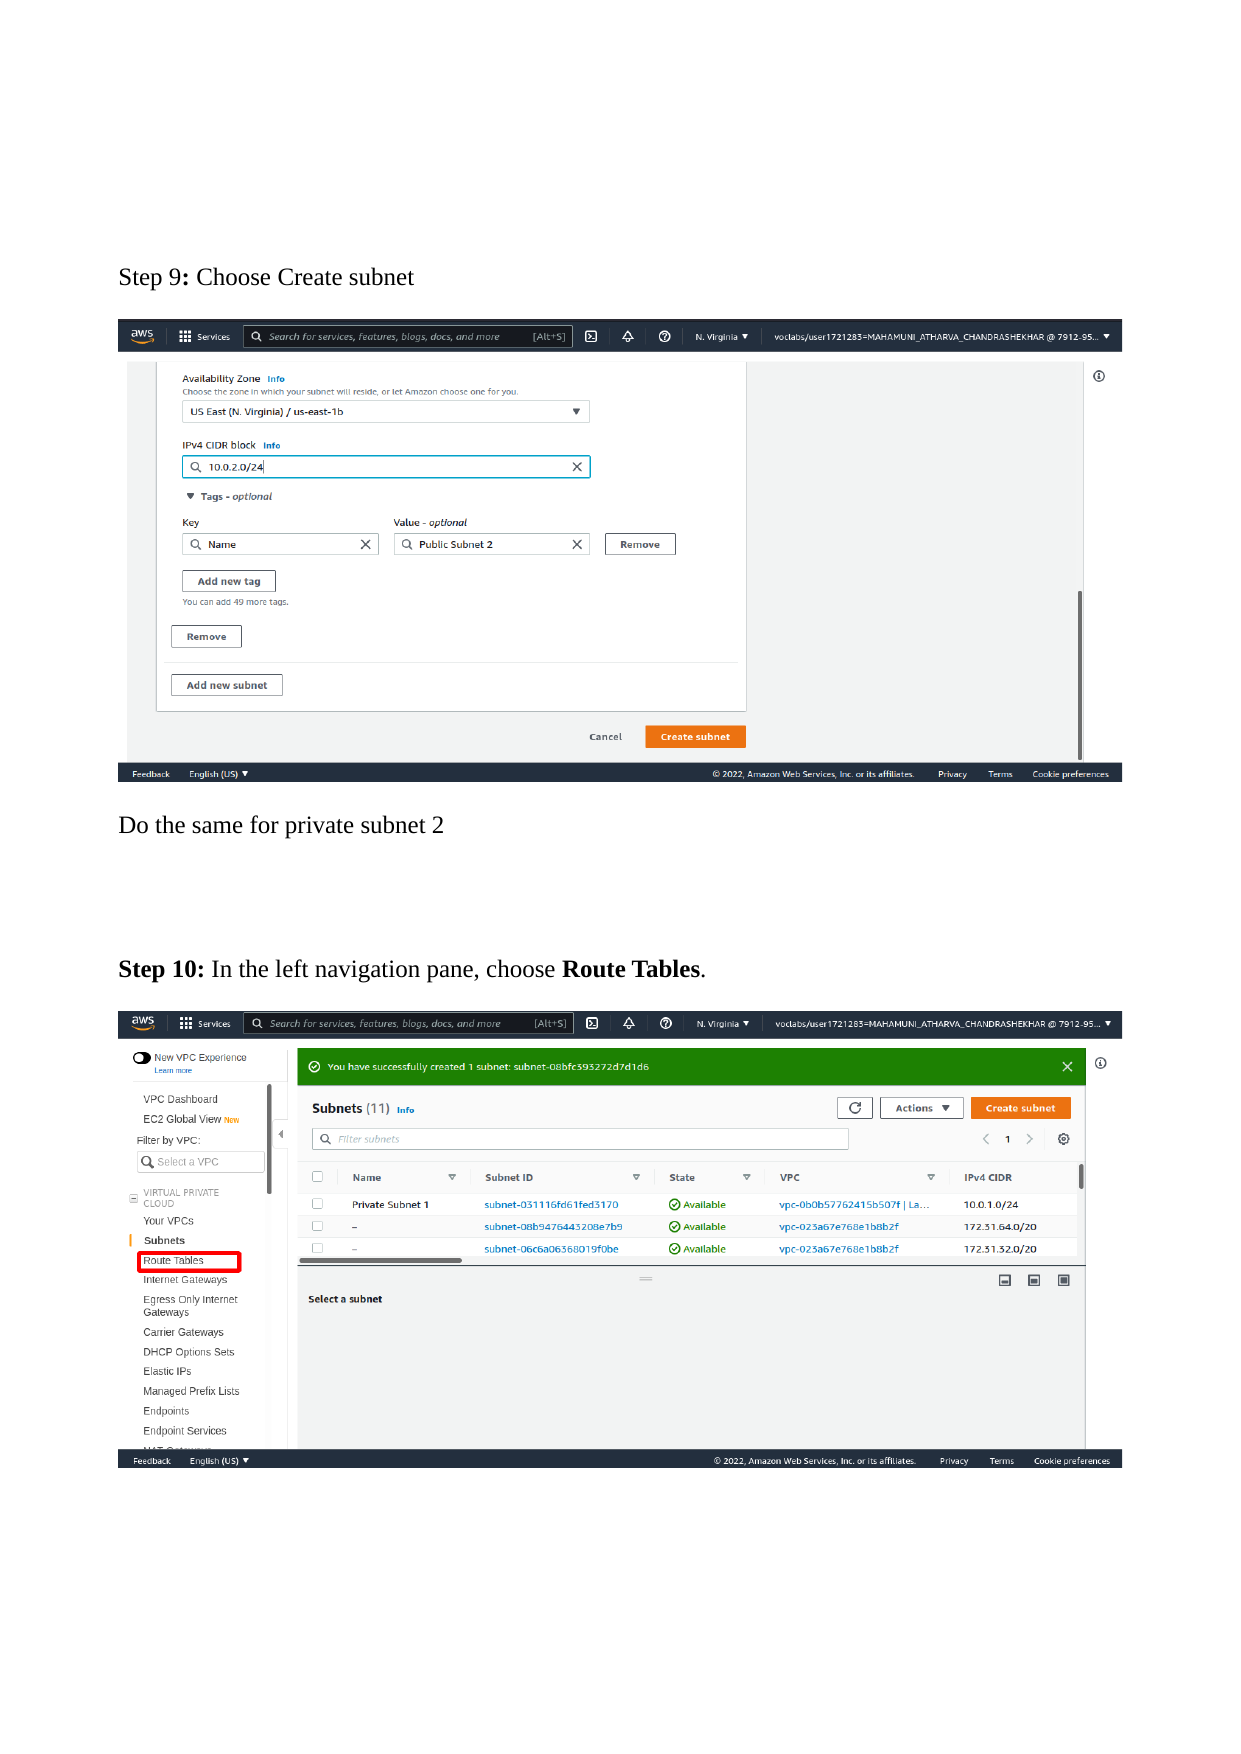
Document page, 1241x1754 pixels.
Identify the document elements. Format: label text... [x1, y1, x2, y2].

text Do the same for private subnet 2 [118, 810, 1122, 839]
text Step 9: Choose Create subnet [118, 262, 1122, 291]
picture [118, 1011, 1123, 1468]
text Step 10: In the left navigation pane, choose Route Tables. [118, 954, 1122, 982]
picture [118, 319, 1123, 782]
